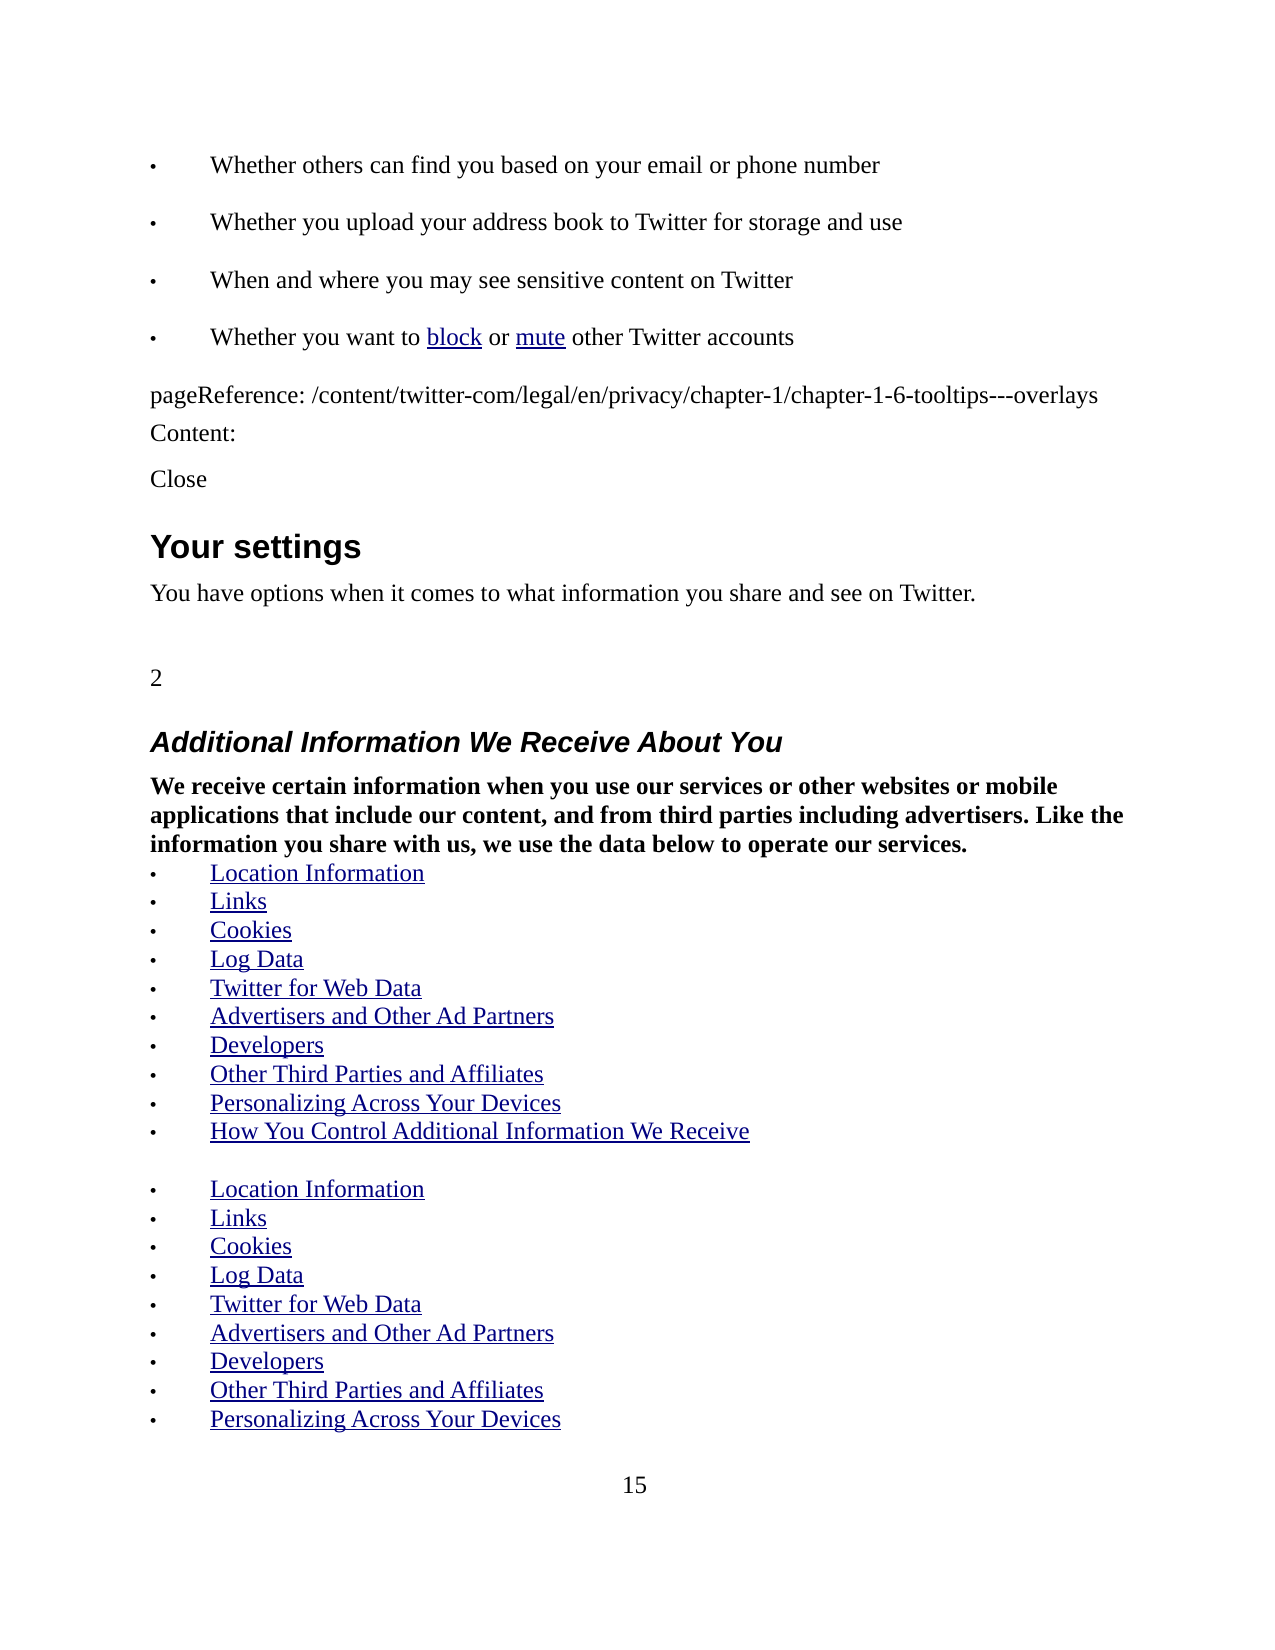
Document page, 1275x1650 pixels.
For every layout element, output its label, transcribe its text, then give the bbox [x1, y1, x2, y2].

subtitle Your settings [150, 527, 1125, 566]
list Twitter for Web Data [150, 973, 1125, 1001]
text Content: [150, 418, 1125, 446]
list Log Data [150, 944, 1125, 973]
list Location Information [150, 858, 1125, 886]
list Whether you upload your address book to Twitter for storage and use [150, 207, 1125, 265]
text You have options when it comes to what information you share and see on Twitter. [150, 578, 1125, 607]
list Twitter for Web Data [150, 1289, 1125, 1318]
list Log Data [150, 1260, 1125, 1289]
list Links [150, 1203, 1125, 1231]
list Cookies [150, 915, 1125, 944]
list Other Third Parties and Affiliates [150, 1059, 1125, 1088]
text pageReference: /content/twitter-com/legal/en/privacy/chapter-1/chapter-1-6-tooltips---overlays [150, 380, 1125, 409]
list Location Information [150, 1174, 1125, 1203]
list Advertisers and Other Ad Partners [150, 1318, 1125, 1346]
text We receive certain information when you use our services or other websites or mobile applications that include our content, and from third parties including advertisers. Like the information you share with us, we use the data below to operate our services. [150, 771, 1125, 858]
list Whether others can find you based on your email or phone number [150, 150, 1125, 207]
subtitle Additional Information We Receive About You [150, 725, 1125, 759]
list Developers [150, 1346, 1125, 1375]
list When and where you may see sensitive content on Twitter [150, 265, 1125, 322]
list Personalizing Across Your Devices [150, 1088, 1125, 1116]
text Close [150, 464, 1125, 493]
list Other Third Parties and Affiliates [150, 1375, 1125, 1404]
list Whether you want to block or mute other Twitter accounts [150, 322, 1125, 380]
list Advertisers and Other Ad Partners [150, 1001, 1125, 1030]
text 2 [150, 663, 1125, 691]
list How You Control Additional Information We Receive [150, 1116, 1125, 1145]
list Developers [150, 1030, 1125, 1059]
list Cookies [150, 1231, 1125, 1260]
list Personalizing Across Your Devices [150, 1404, 1125, 1433]
list Links [150, 886, 1125, 915]
